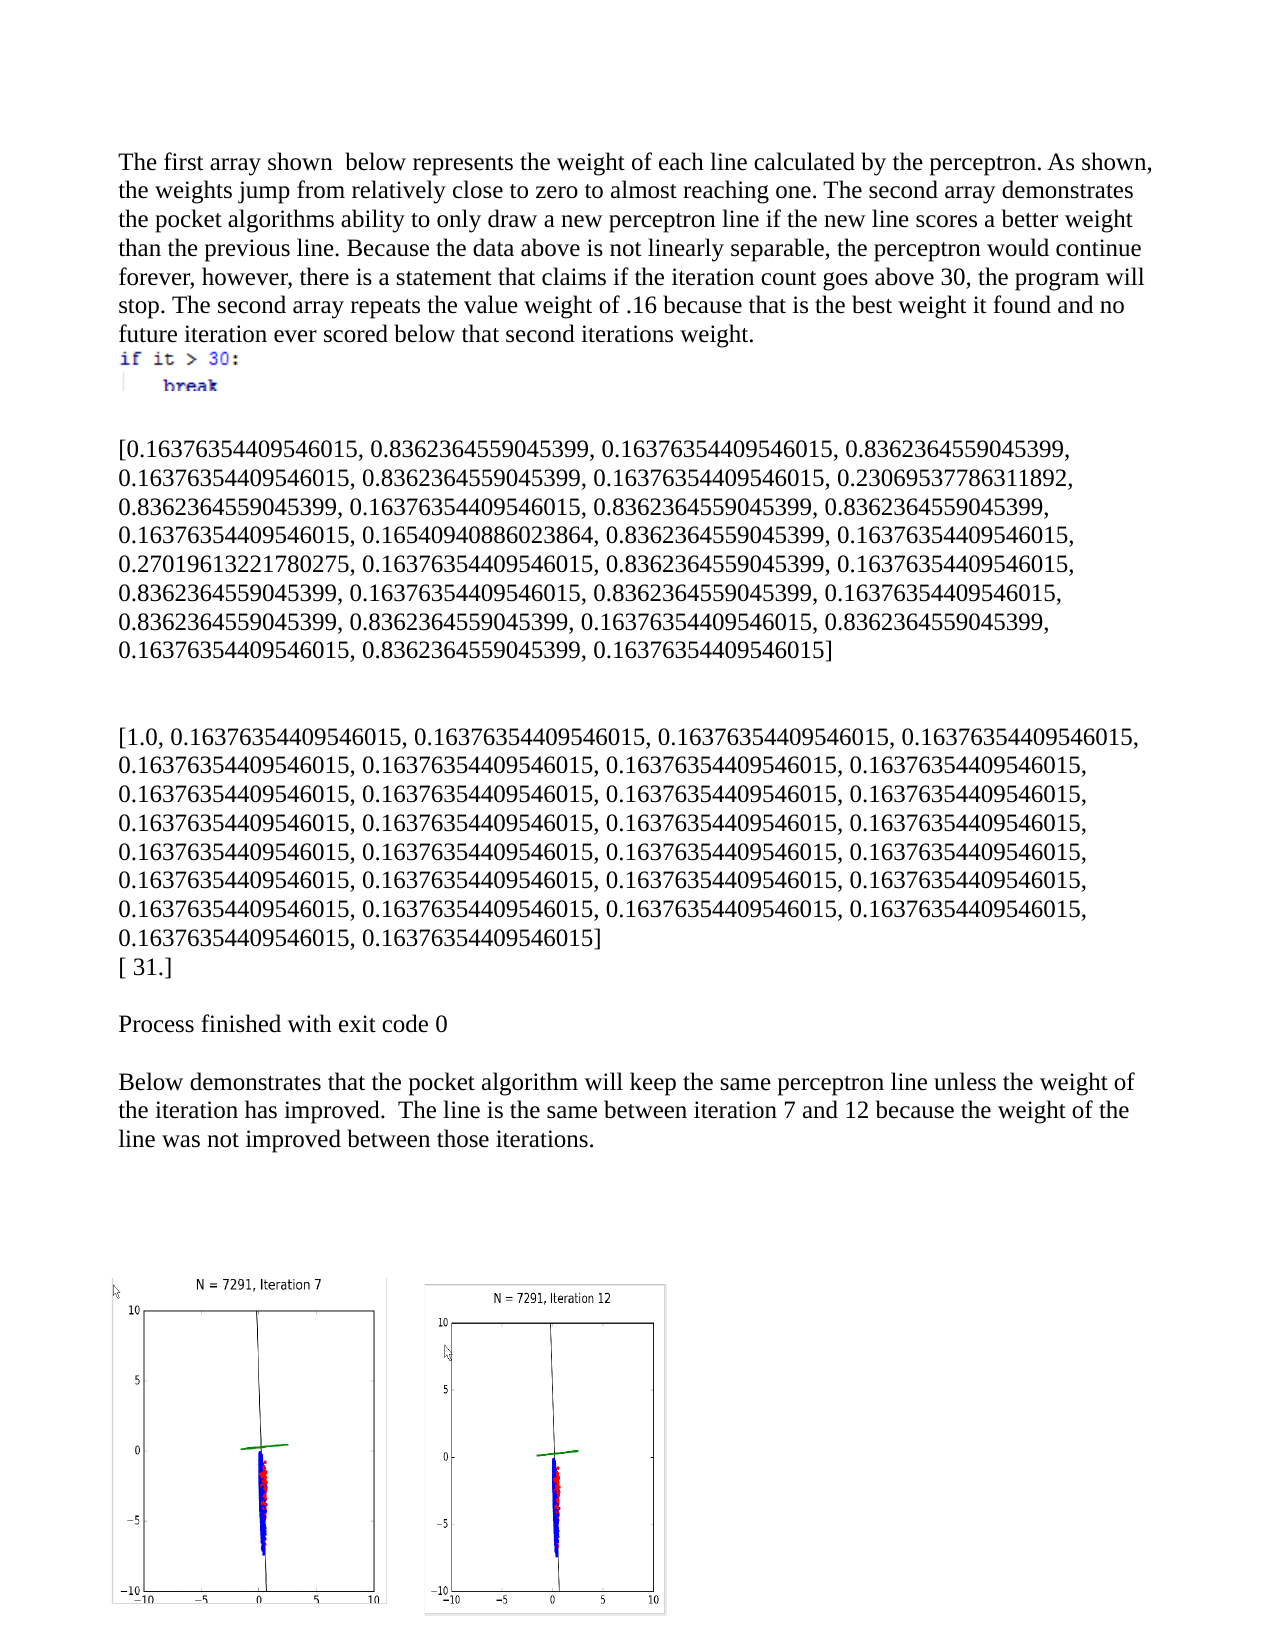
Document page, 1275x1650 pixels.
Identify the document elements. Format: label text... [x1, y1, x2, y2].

picture [424, 1284, 667, 1616]
text [1.0, 0.16376354409546015, 0.16376354409546015, 0.16376354409546015, 0.16376354409546015, 0.16376354409546015, 0.16376354409546015, 0.16376354409546015, 0.16376354409546015, 0.16376354409546015, 0.16376354409546015, 0.16376354409546015, 0.16376354409546015, 0.16376354409546015, 0.16376354409546015, 0.16376354409546015, 0.16376354409546015, 0.16376354409546015, 0.16376354409546015, 0.16376354409546015, 0.16376354409546015, 0.16376354409546015, 0.16376354409546015, 0.16376354409546015, 0.16376354409546015, 0.16376354409546015, 0.16376354409546015, 0.16376354409546015, 0.16376354409546015, 0.16376354409546015, 0.16376354409546015] [118, 722, 1157, 952]
picture [111, 1278, 387, 1604]
text [ 31.] [118, 952, 1157, 981]
text The first array shown below represents the weight of each line calculated by the perceptron. As shown, the weights jump from relatively close to zero to almost reaching one. The second array demonstrates the pocket algorithms ability to only draw a new perceptron line if the new line scores a better weight than the previous line. Because the data above is not linearly separable, the perceptron would continue forever, however, there is a statement that claims if the iteration count goes above 30, the program will stop. The second array repeats the value weight of .16 because that is the best weight it found and no future iteration ever scored below that second iterations weight. [118, 147, 1157, 348]
text Process finished with exit code 0 [118, 1009, 1157, 1038]
text [0.16376354409546015, 0.8362364559045399, 0.16376354409546015, 0.8362364559045399, 0.16376354409546015, 0.8362364559045399, 0.16376354409546015, 0.23069537786311892, 0.8362364559045399, 0.16376354409546015, 0.8362364559045399, 0.8362364559045399, 0.16376354409546015, 0.16540940886023864, 0.8362364559045399, 0.16376354409546015, 0.27019613221780275, 0.16376354409546015, 0.8362364559045399, 0.16376354409546015, 0.8362364559045399, 0.16376354409546015, 0.8362364559045399, 0.16376354409546015, 0.8362364559045399, 0.8362364559045399, 0.16376354409546015, 0.8362364559045399, 0.16376354409546015, 0.8362364559045399, 0.16376354409546015] [118, 434, 1157, 664]
picture [112, 350, 246, 391]
text Below demonstrates that the pocket algorithm will keep the same perceptron line unless the weight of the iteration has improved. The line is the same between iteration 7 and 12 because the weight of the line was not improved between those iterations. [118, 1067, 1157, 1153]
